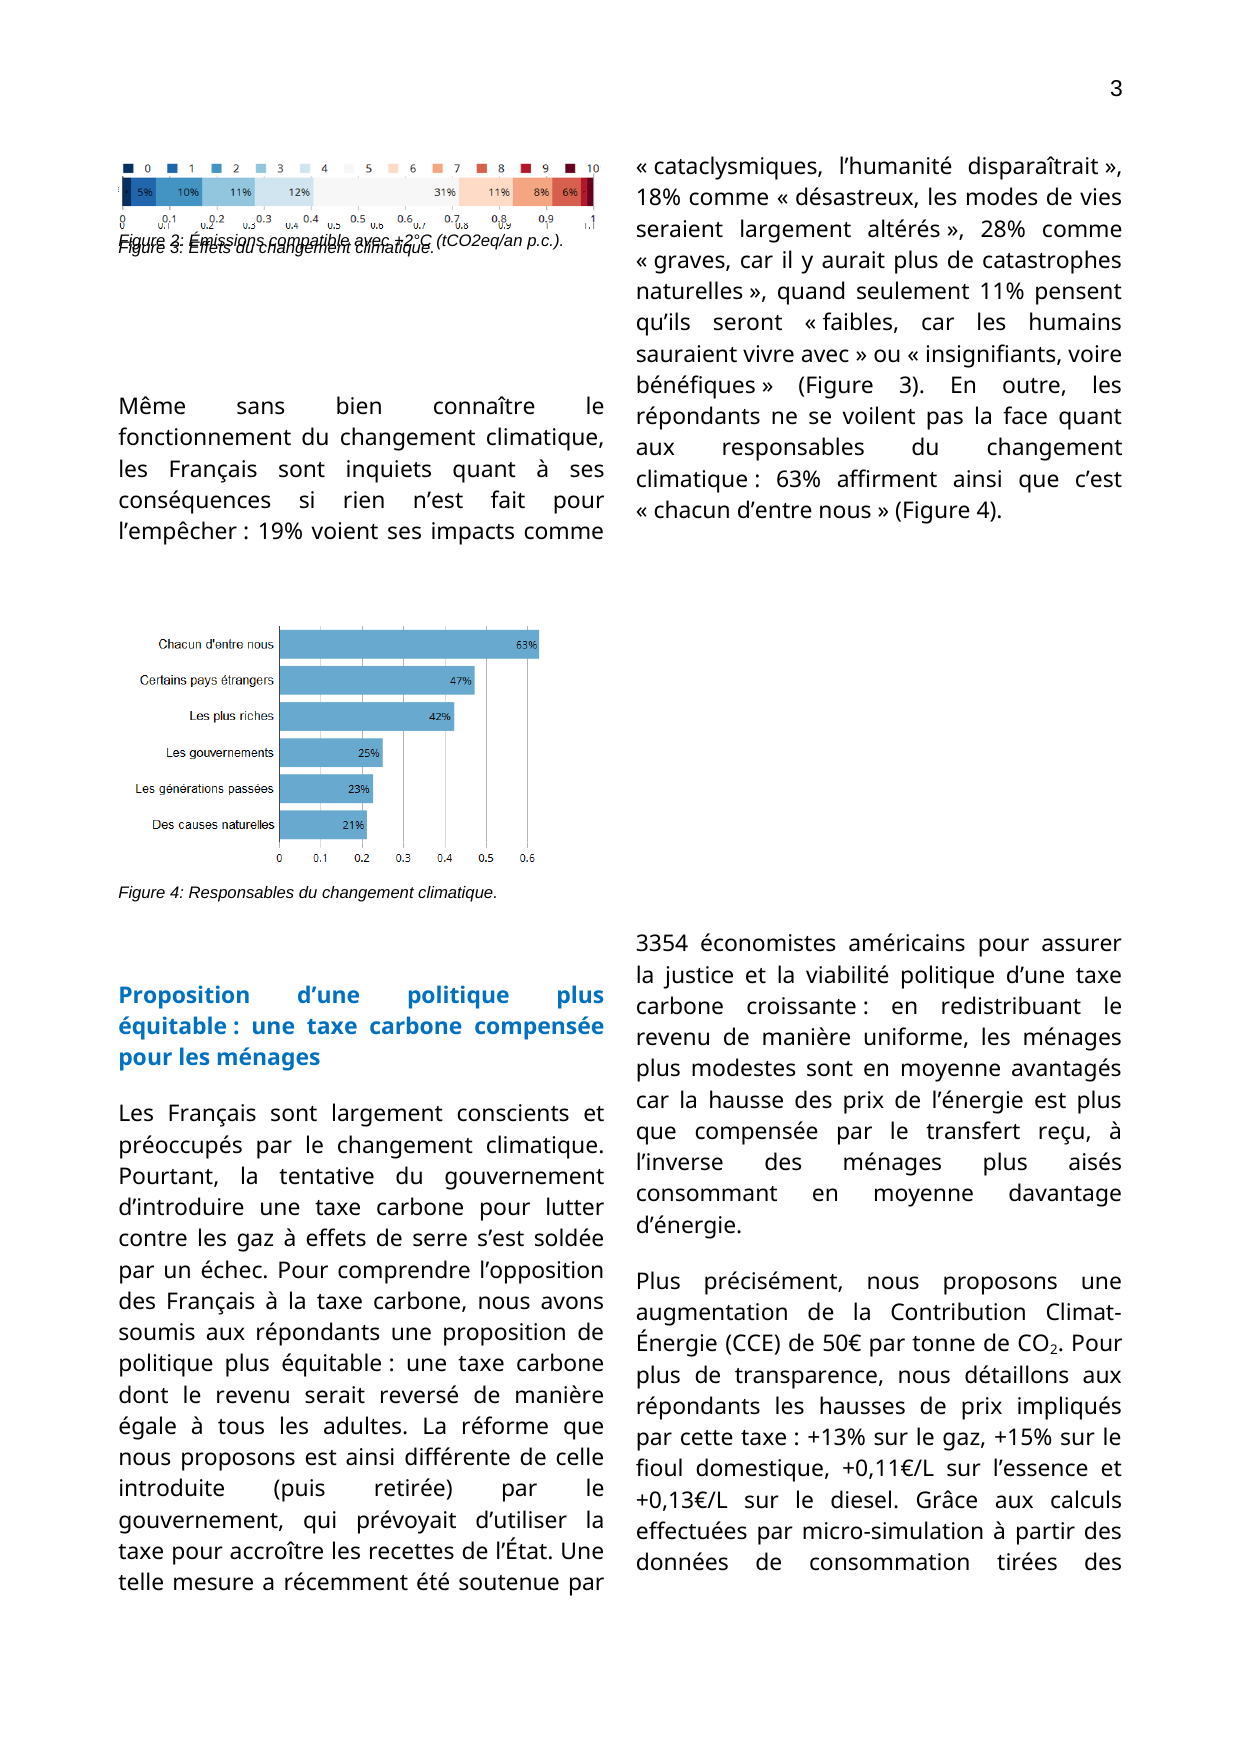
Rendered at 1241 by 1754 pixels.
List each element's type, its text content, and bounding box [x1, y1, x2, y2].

picture [118, 162, 601, 230]
text Plus précisément, nous proposons une augmentation de la Contribution Climat-Énergie (CCE) de 50€ par tonne de CO2. Pour plus de transparence, nous détaillons aux répondants les hausses de prix impliqués par cette taxe : +13% sur le gaz, +15% sur le fioul domestique, +0,11€/L sur l’essence et +0,13€/L sur le diesel. Grâce aux calculs effectuées par micro-simulation à partir des données de consommation tirées des [636, 1265, 1122, 1577]
text Les Français sont largement conscients et préoccupés par le changement climatique. Pourtant, la tentative du gouvernement d’introduire une taxe carbone pour lutter contre les gaz à effets de serre s’est soldée par un échec. Pour comprendre l’opposition des Français à la taxe carbone, nous avons soumis aux répondants une proposition de politique plus équitable : une taxe carbone dont le revenu serait reversé de manière égale à tous les adultes. La réforme que nous proposons est ainsi différente de celle introduite (puis retirée) par le gouvernement, qui prévoyait d’utiliser la taxe pour accroître les recettes de l’État. Une telle mesure a récemment été soutenue par [118, 1097, 604, 1597]
text Figure 4: Responsables du changement climatique. [118, 875, 539, 902]
text Même sans bien connaître le fonctionnement du changement climatique, les Français sont inquiets quant à ses conséquences si rien n’est fait pour l’empêcher : 19% voient ses impacts comme [118, 390, 604, 546]
text « cataclysmiques, l’humanité disparaîtrait », 18% comme « désastreux, les modes de vies seraient largement altérés », 28% comme « graves, car il y aurait plus de catastrophes naturelles », quand seulement 11% pensent qu’ils seront « faibles, car les humains sauraient vivre avec » ou « insignifiants, voire bénéfiques » (Figure 3). En outre, les répondants ne se voilent pas la face quant aux responsables du changement climatique : 63% affirment ainsi que c’est « chacun d’entre nous » (Figure 4). [636, 150, 1122, 525]
text 3354 économistes américains pour assurer la justice et la viabilité politique d’une taxe carbone croissante : en redistribuant le revenu de manière uniforme, les ménages plus modestes sont en moyenne avantagés car la hausse des prix de l’énergie est plus que compensée par le transfert reçu, à l’inverse des ménages plus aisés consommant en moyenne davantage d’énergie. [636, 927, 1122, 1240]
text Proposition d’une politique plus équitable : une taxe carbone compensée pour les ménages [118, 979, 604, 1072]
text Figure 3: Effets du changement climatique. [118, 250, 600, 257]
text Figure 2: Émissions compatible avec +2°C (tCO2eq/an p.c.). [118, 223, 600, 250]
picture [118, 613, 540, 875]
